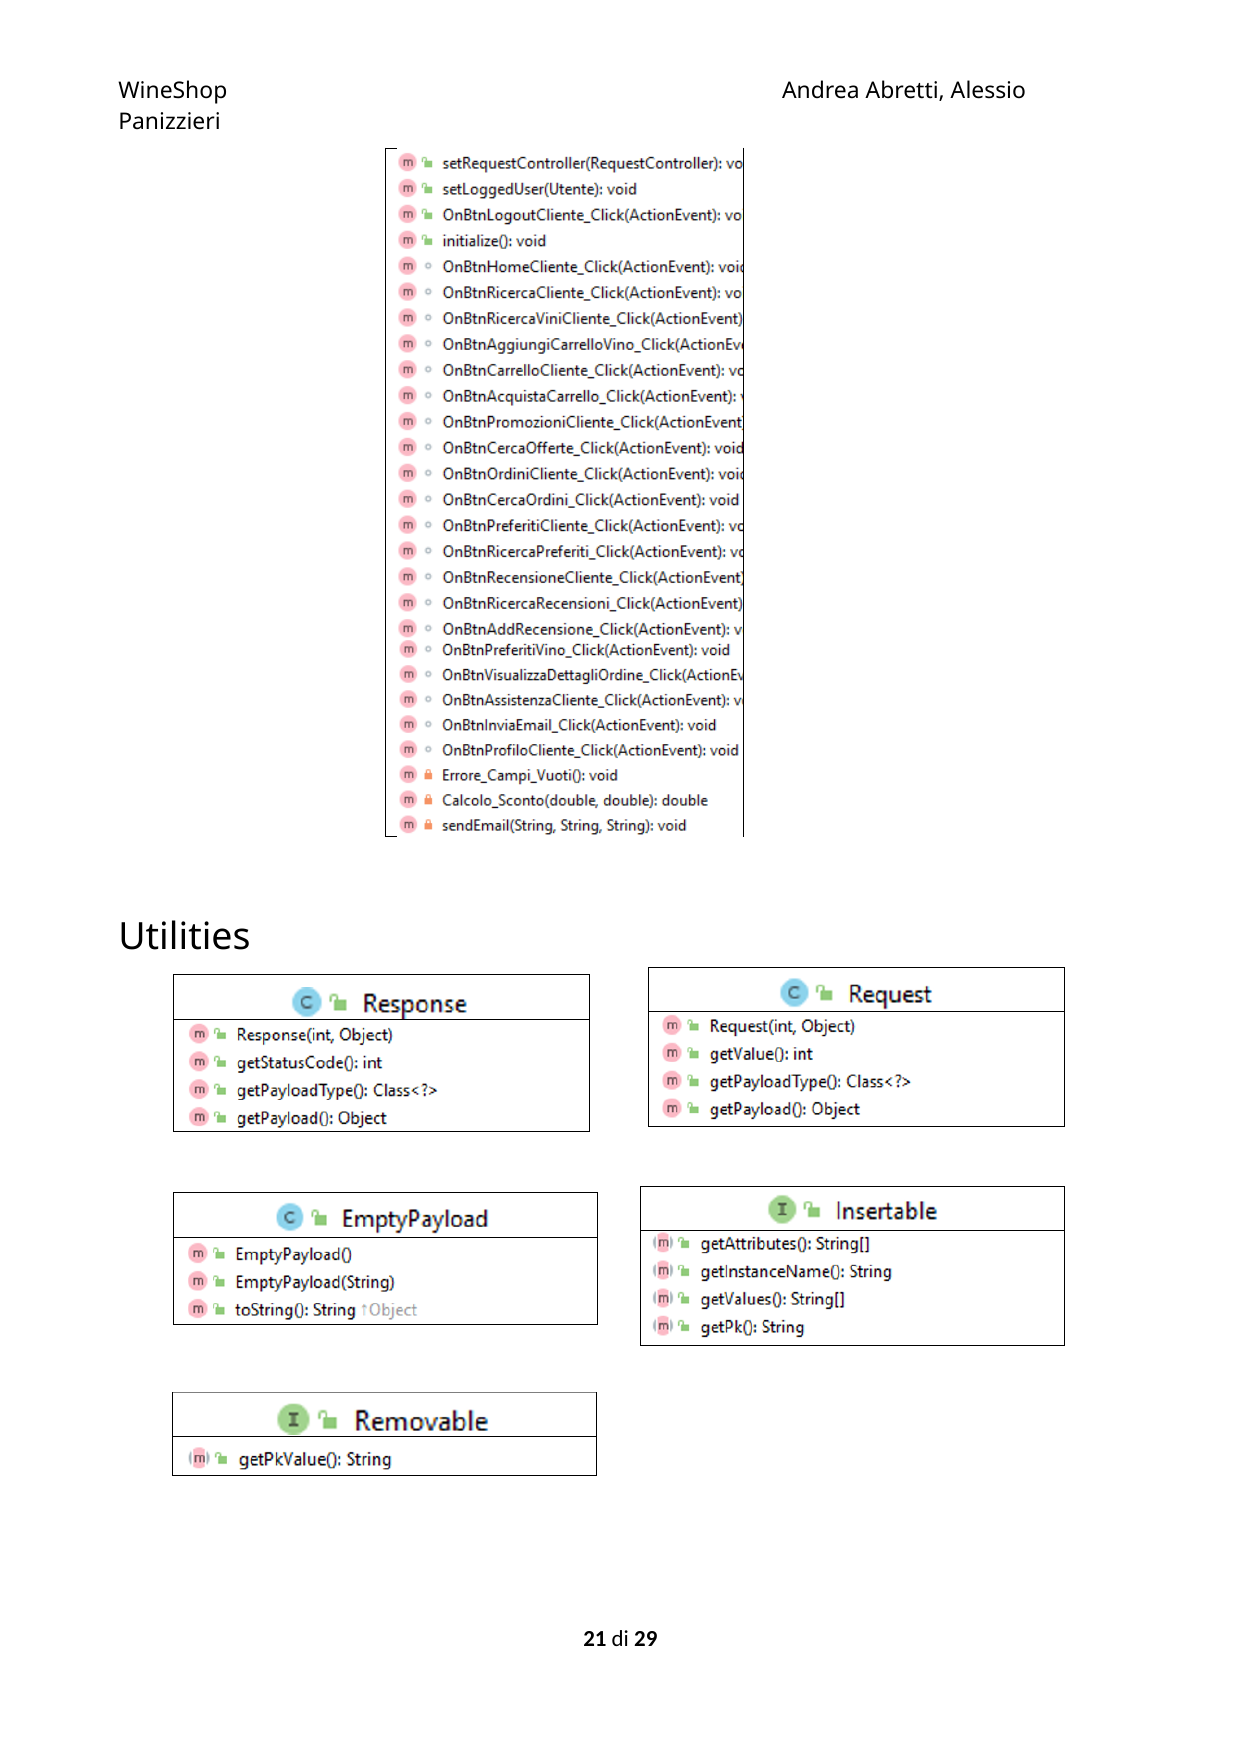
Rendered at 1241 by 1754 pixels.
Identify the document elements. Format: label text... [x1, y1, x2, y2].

subtitle Utilities [118, 909, 1122, 961]
table_cell [386, 149, 397, 836]
